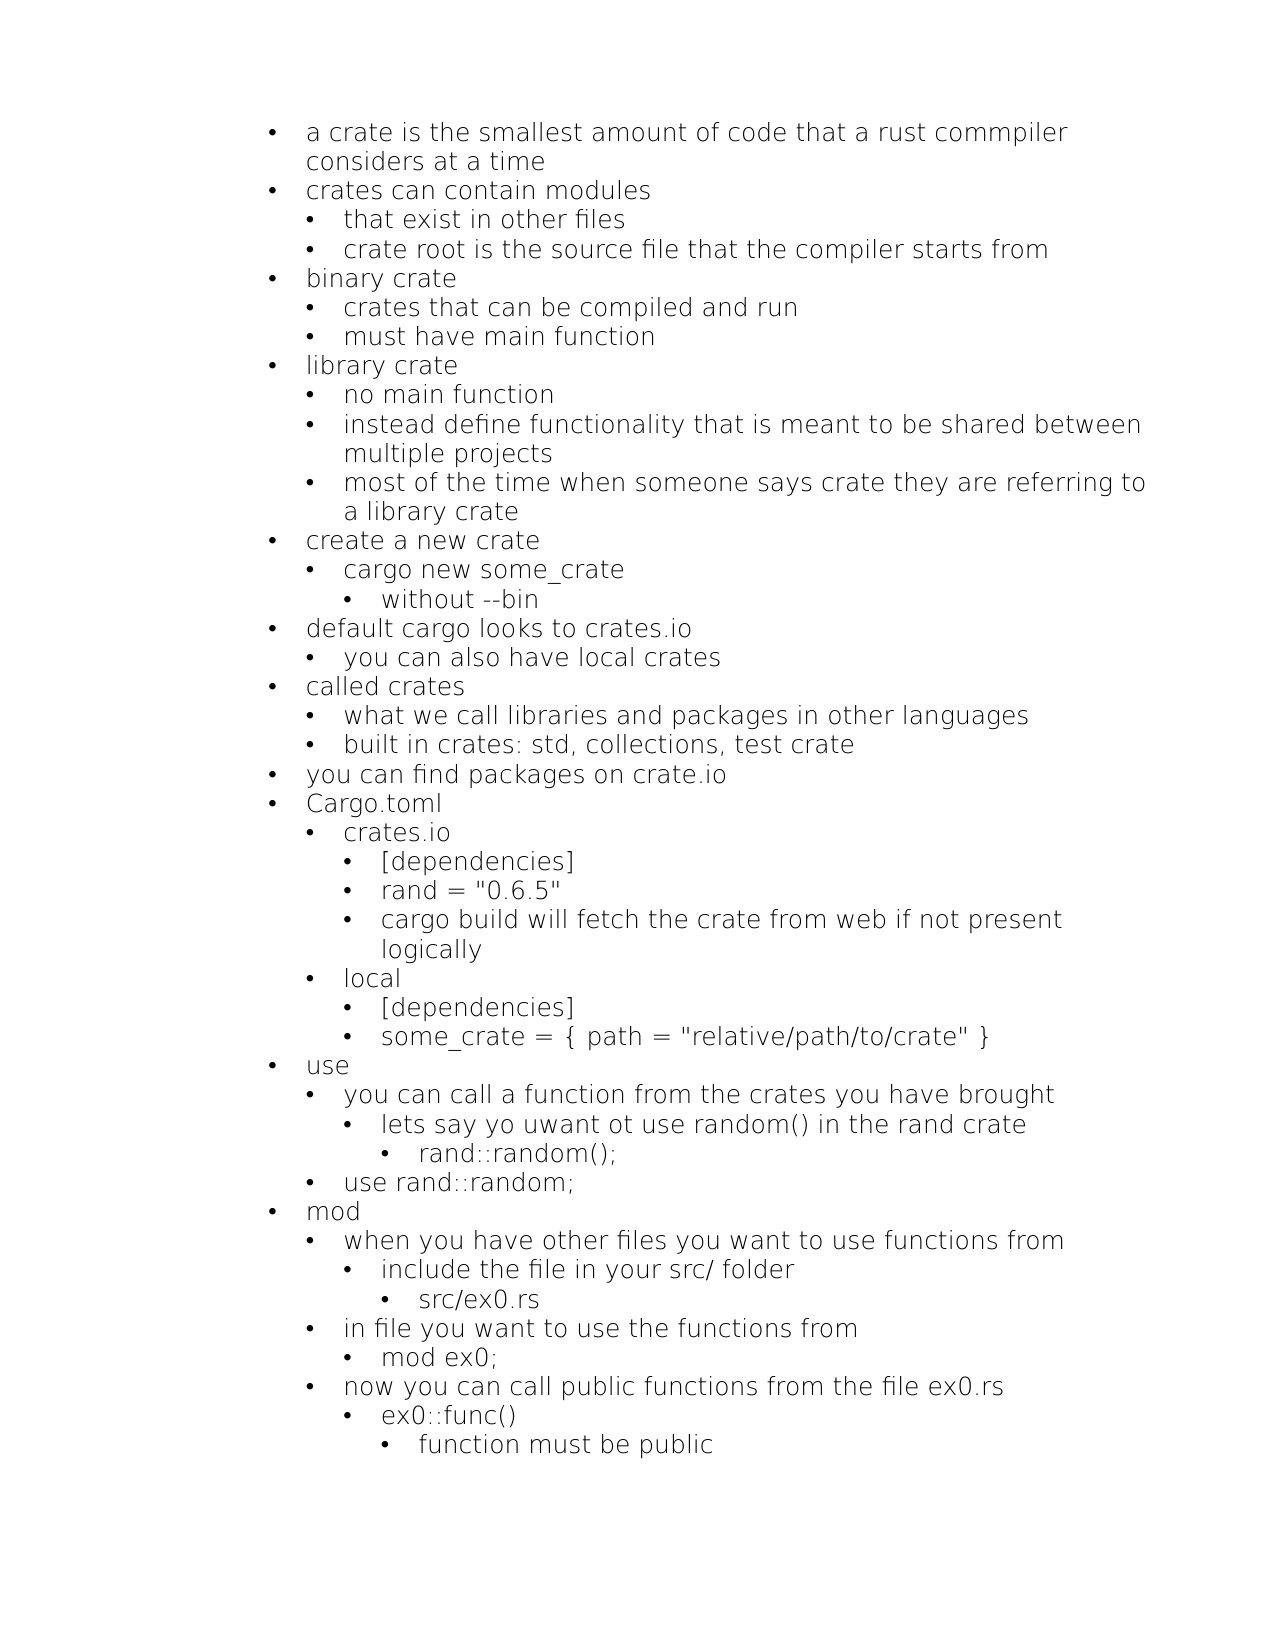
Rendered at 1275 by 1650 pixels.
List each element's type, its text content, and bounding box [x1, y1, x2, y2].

list default cargo looks to crates.io [268, 614, 1157, 643]
list binary crate [268, 264, 1157, 293]
list in file you want to use the functions from [306, 1314, 1157, 1343]
list function must be public [381, 1431, 1157, 1460]
list what we call libraries and packages in other languages [306, 701, 1157, 731]
list called crates [268, 672, 1157, 701]
list [dependencies] [343, 993, 1157, 1022]
list you can find packages on crate.io [268, 760, 1157, 789]
list create a new crate [268, 526, 1157, 556]
list a crate is the smallest amount of code that a rust commpiler considers at a time [268, 118, 1157, 176]
list include the file in your src/ folder [343, 1256, 1157, 1285]
list mod [268, 1197, 1157, 1226]
list rand::random(); [381, 1139, 1157, 1168]
list you can also have local crates [306, 643, 1157, 672]
list built in crates: std, collections, test crate [306, 731, 1157, 760]
list some_crate = { path = "relative/path/to/crate" } [343, 1022, 1157, 1051]
list ex0::func() [343, 1401, 1157, 1431]
list most of the time when someone says crate they are referring to a library crate [306, 468, 1157, 526]
list crates can contain modules [268, 176, 1157, 206]
list no main function [306, 381, 1157, 410]
list crates.io [306, 818, 1157, 847]
list Cargo.toml [268, 789, 1157, 818]
list use rand::random; [306, 1168, 1157, 1197]
list src/ex0.rs [381, 1285, 1157, 1314]
list [dependencies] [343, 847, 1157, 876]
list cargo new some_crate [306, 556, 1157, 585]
list crates that can be compiled and run [306, 293, 1157, 322]
list rand = "0.6.5" [343, 876, 1157, 906]
list mod ex0; [343, 1343, 1157, 1372]
list now you can call public functions from the file ex0.rs [306, 1372, 1157, 1401]
list you can call a function from the crates you have brought [306, 1081, 1157, 1110]
list instead define functionality that is meant to be shared between multiple projects [306, 410, 1157, 468]
list crate root is the source file that the compiler starts from [306, 235, 1157, 264]
list local [306, 964, 1157, 993]
list without --bin [343, 585, 1157, 614]
list must have main function [306, 322, 1157, 351]
list when you have other files you want to use functions from [306, 1226, 1157, 1256]
list use [268, 1051, 1157, 1081]
list cargo build will fetch the crate from web if not present logically [343, 906, 1157, 964]
list library crate [268, 351, 1157, 381]
list lets say yo uwant ot use random() in the rand crate [343, 1110, 1157, 1139]
list that exist in other files [306, 206, 1157, 235]
